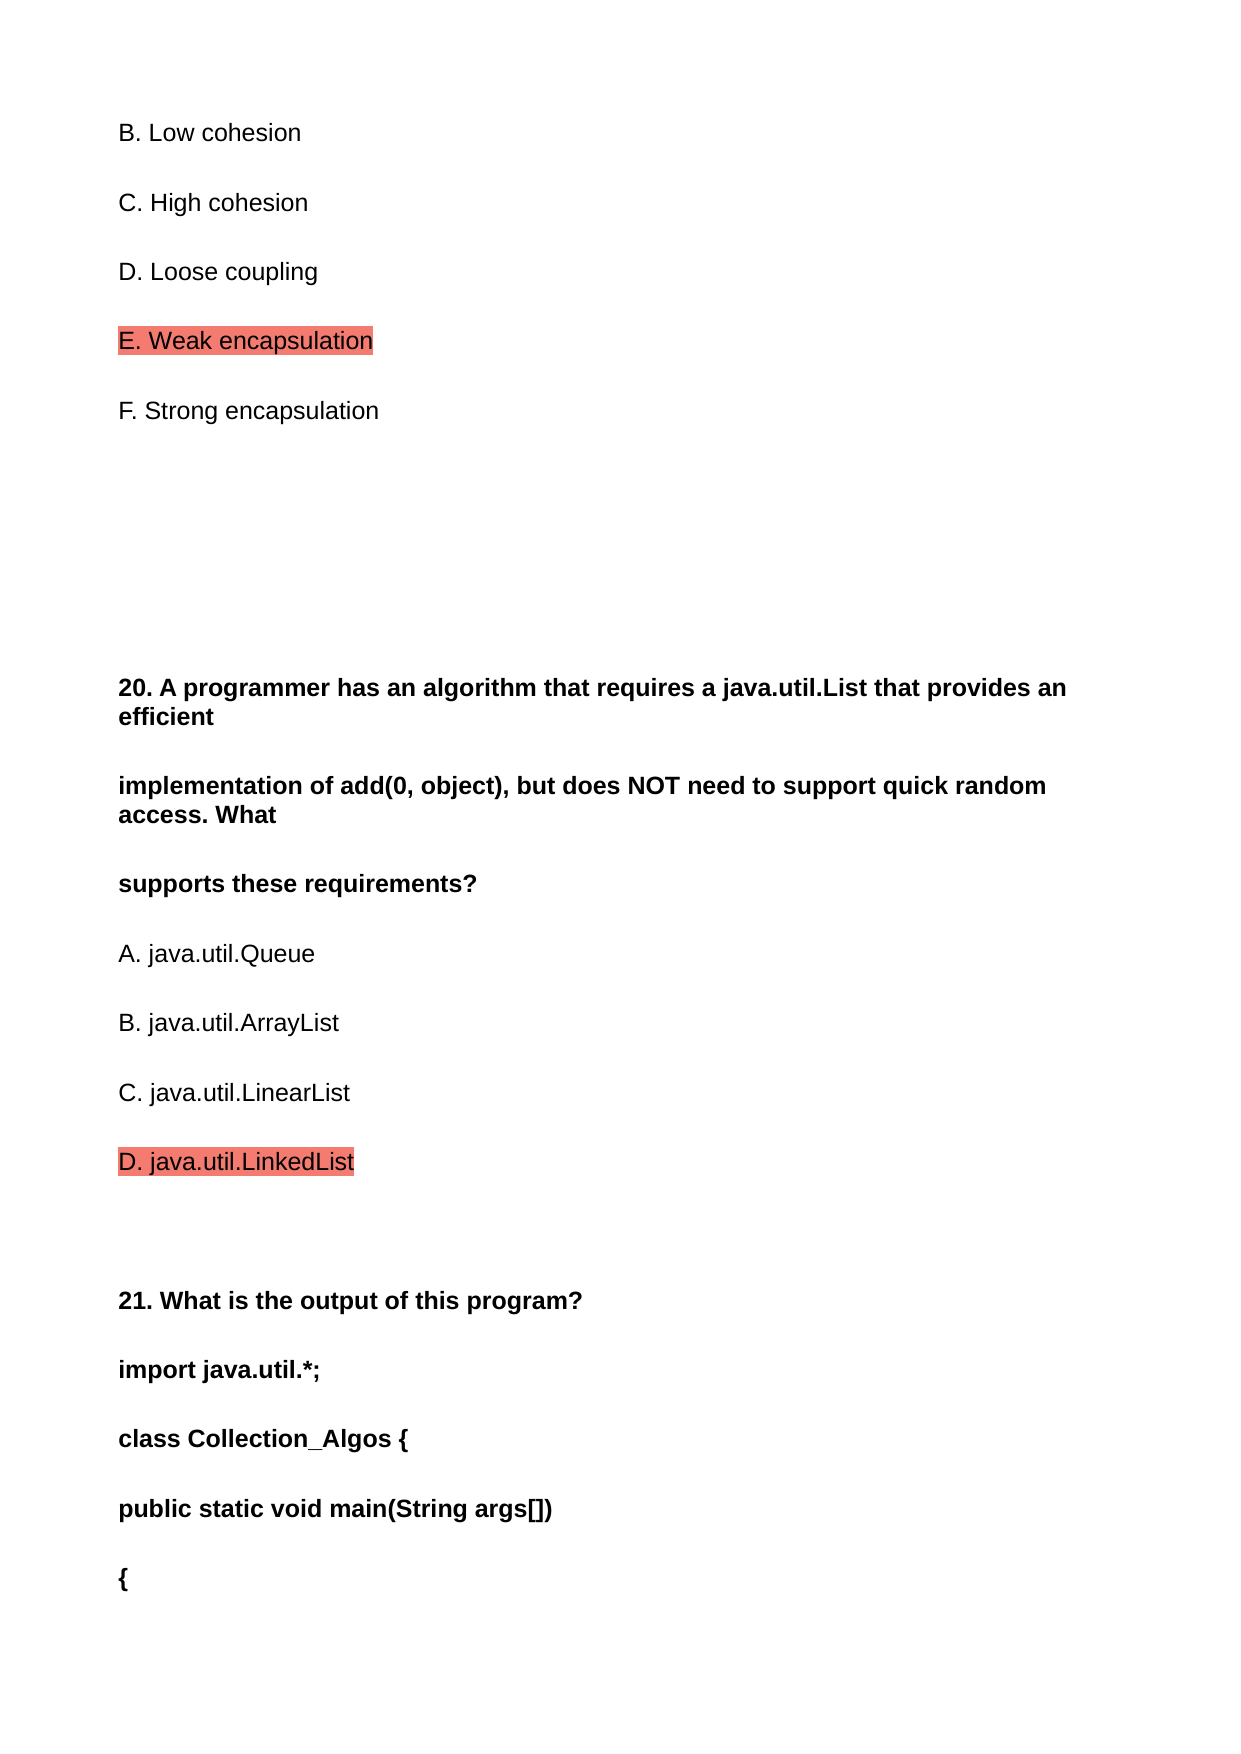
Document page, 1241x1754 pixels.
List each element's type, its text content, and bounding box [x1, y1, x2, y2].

text implementation of add(0, object), but does NOT need to support quick random access. What [118, 771, 1122, 829]
text supports these requirements? [118, 869, 1122, 898]
text { [118, 1563, 1122, 1592]
text 21. What is the output of this program? [118, 1286, 1122, 1314]
text B. Low cohesion [118, 118, 1122, 147]
text class Collection_Algos { [118, 1424, 1122, 1453]
text B. java.util.ArrayList [118, 1008, 1122, 1037]
text import java.util.*; [118, 1355, 1122, 1384]
text public static void main(String args[]) [118, 1494, 1122, 1522]
text A. java.util.Queue [118, 939, 1122, 967]
text C. High cohesion [118, 187, 1122, 216]
text D. Loose coupling [118, 257, 1122, 286]
text C. java.util.LinearList [118, 1077, 1122, 1106]
text E. Weak encapsulation [118, 326, 1122, 355]
text F. Strong encapsulation [118, 396, 1122, 424]
text D. java.util.LinkedList [118, 1147, 1122, 1176]
text 20. A programmer has an algorithm that requires a java.util.List that provides an efficient [118, 673, 1122, 731]
